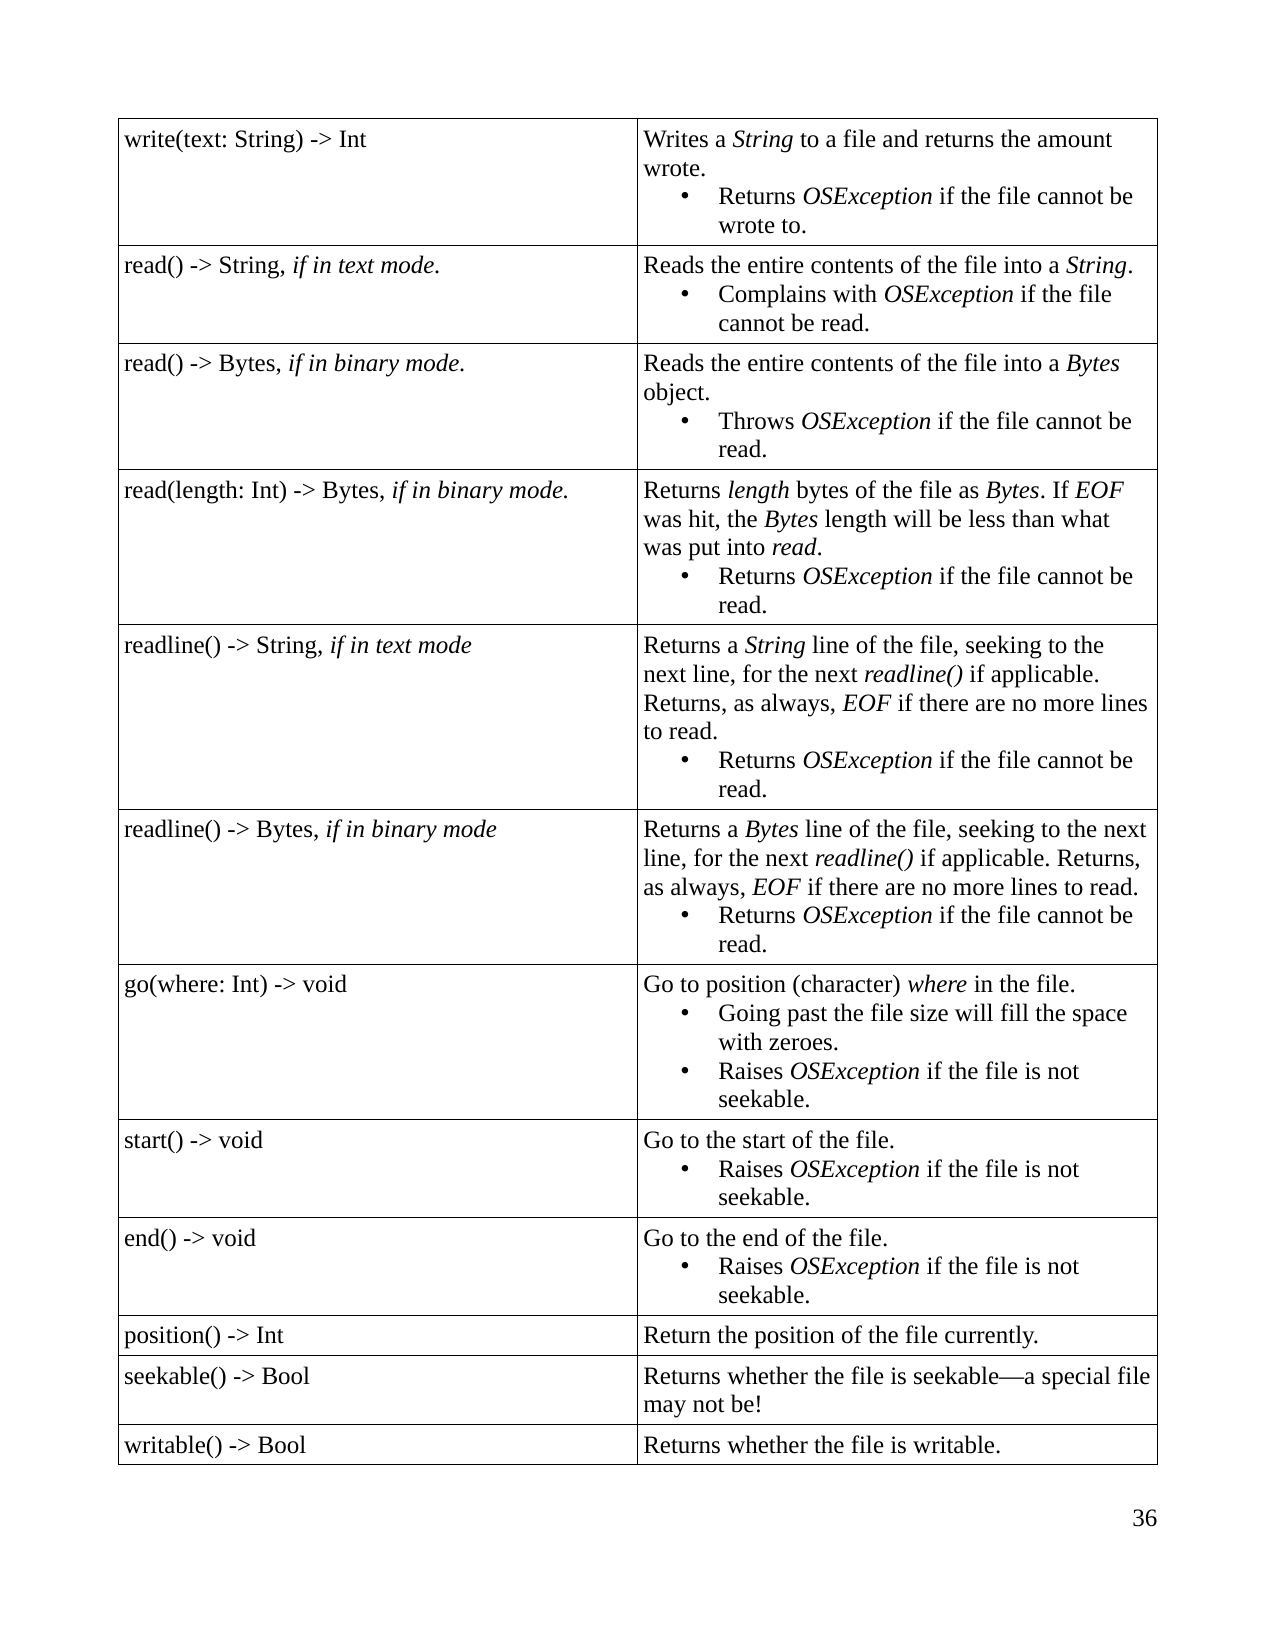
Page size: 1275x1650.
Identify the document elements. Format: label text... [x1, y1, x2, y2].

table_cell write(text: String) -> Int [119, 119, 637, 245]
table_cell readline() -> String, if in text mode [119, 625, 637, 808]
table_cell Reads the entire contents of the file into a String. Complains with OSException if the file cannot be read. [638, 246, 1157, 342]
table_cell read() -> Bytes, if in binary mode. [119, 344, 637, 469]
table_cell Returns length bytes of the file as Bytes. If EOF was hit, the Bytes length will be less than what was put into read. Returns OSException if the file cannot be read. [638, 470, 1157, 624]
table_cell start() -> void [119, 1120, 637, 1217]
table_cell writable() -> Bool [119, 1425, 637, 1464]
table_cell Writes a String to a file and returns the amount wrote. Returns OSException if the file cannot be wrote to. [638, 119, 1157, 245]
table_cell Returns whether the file is seekable—a special file may not be! [638, 1356, 1157, 1424]
table_cell Return the position of the file currently. [638, 1316, 1157, 1355]
table_cell read(length: Int) -> Bytes, if in binary mode. [119, 470, 637, 624]
table_cell Reads the entire contents of the file into a Bytes object. Throws OSException if the file cannot be read. [638, 344, 1157, 469]
table_cell Go to position (character) where in the file. Going past the file size will fill the space with zeroes. Raises OSException if the file is not seekable. [638, 965, 1157, 1119]
table_cell Returns whether the file is writable. [638, 1425, 1157, 1464]
table_cell go(where: Int) -> void [119, 965, 637, 1119]
table_cell seekable() -> Bool [119, 1356, 637, 1424]
table_cell position() -> Int [119, 1316, 637, 1355]
table_cell Returns a Bytes line of the file, seeking to the next line, for the next readline() if applicable. Returns, as always, EOF if there are no more lines to read. Returns OSException if the file cannot be read. [638, 810, 1157, 964]
table_cell Go to the start of the file. Raises OSException if the file is not seekable. [638, 1120, 1157, 1217]
table_cell readline() -> Bytes, if in binary mode [119, 810, 637, 964]
table_cell end() -> void [119, 1218, 637, 1315]
table_cell Returns a String line of the file, seeking to the next line, for the next readline() if applicable. Returns, as always, EOF if there are no more lines to read. Returns OSException if the file cannot be read. [638, 625, 1157, 808]
table_cell read() -> String, if in text mode. [119, 246, 637, 342]
table_cell Go to the end of the file. Raises OSException if the file is not seekable. [638, 1218, 1157, 1315]
